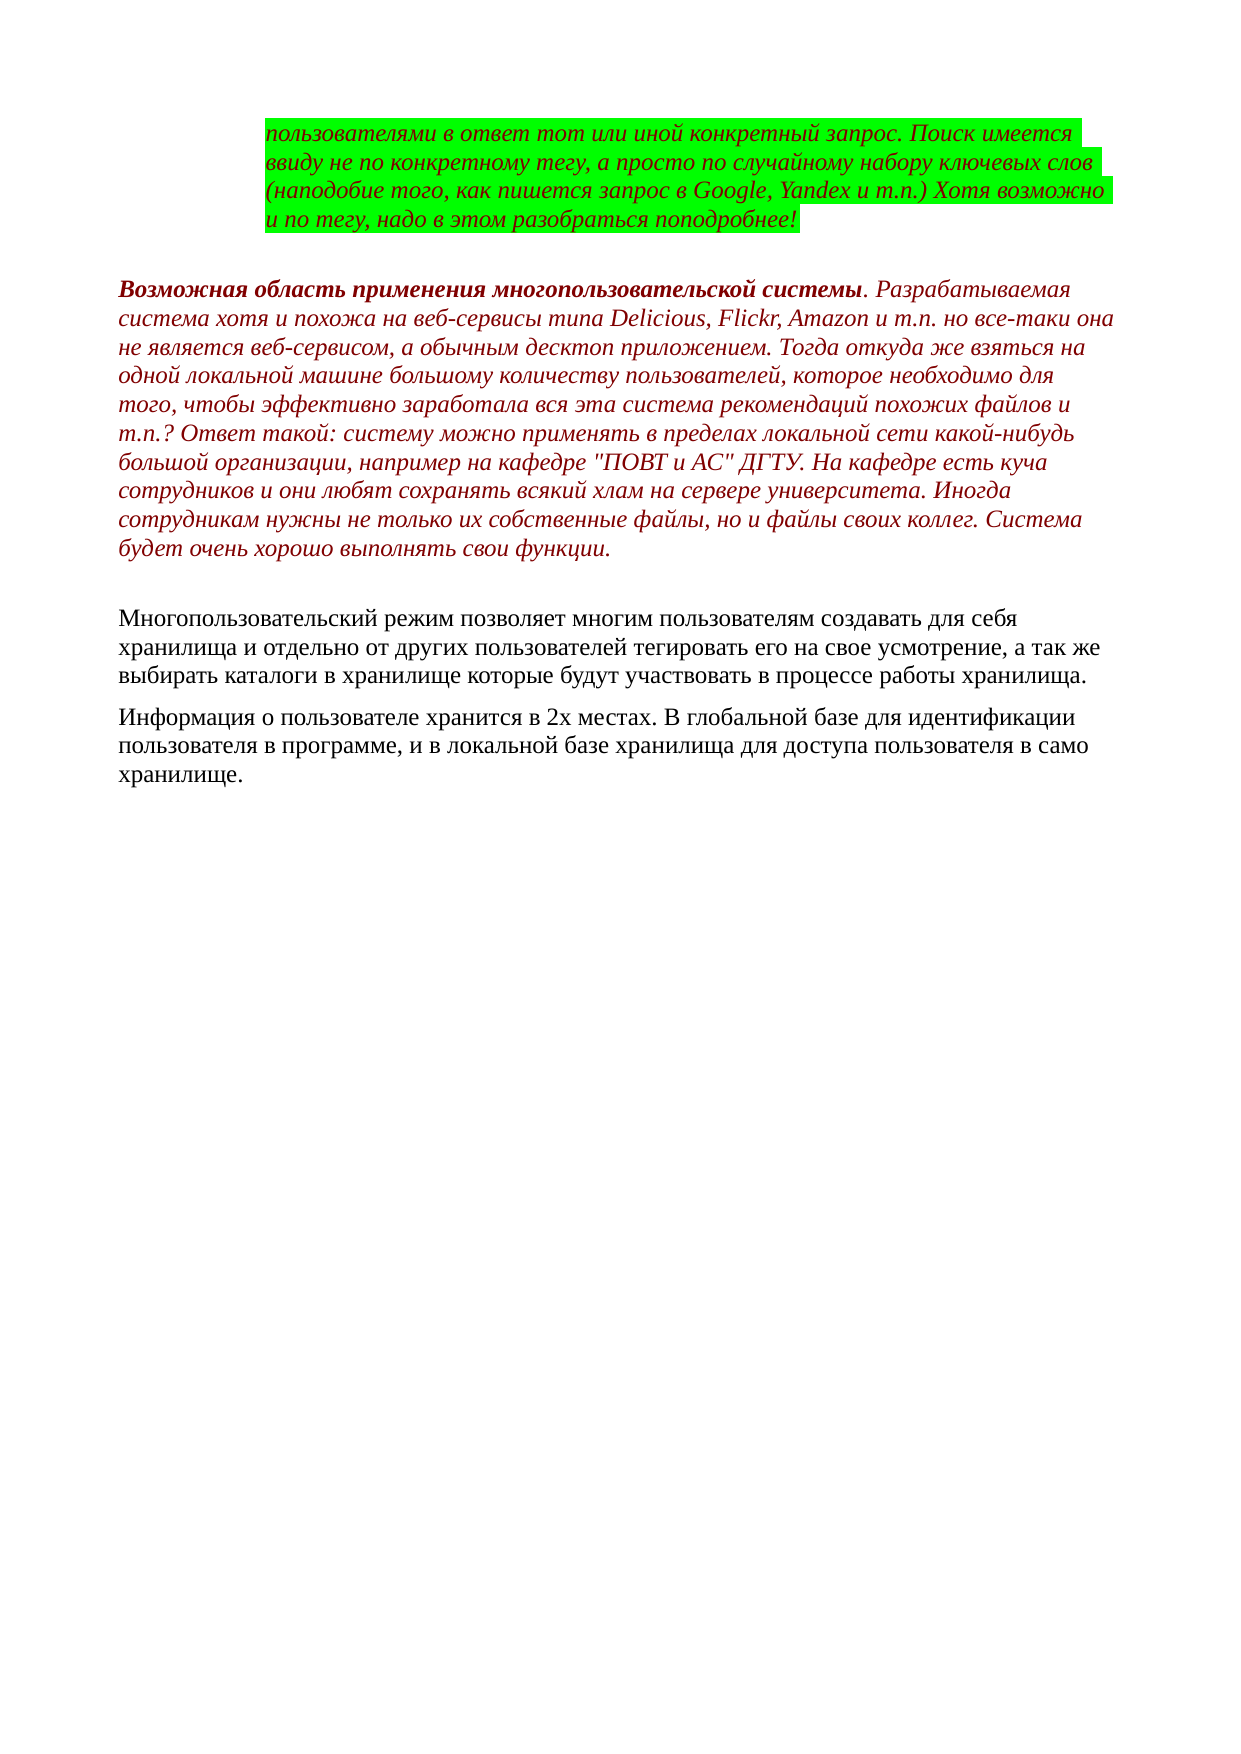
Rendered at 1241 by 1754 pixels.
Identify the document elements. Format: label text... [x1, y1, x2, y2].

text Многопользовательский режим позволяет многим пользователям создавать для себя хранилища и отдельно от других пользователей тегировать его на свое усмотрение, а так же выбирать каталоги в хранилище которые будут участвовать в процессе работы хранилища. [118, 603, 1122, 689]
text Информация о пользователе хранится в 2х местах. В глобальной базе для идентификации пользователя в программе, и в локальной базе хранилища для доступа пользователя в само хранилище. [118, 702, 1122, 788]
text Возможная область применения многопользовательской системы. Разрабатываемая система хотя и похожа на веб-сервисы типа Delicious, Flickr, Amazon и т.п. но все-таки она не является веб-сервисом, а обычным десктоп приложением. Тогда откуда же взяться на одной локальной машине большому количеству пользователей, которое необходимо для того, чтобы эффективно заработала вся эта система рекомендаций похожих файлов и т.п.? Ответ такой: систему можно применять в пределах локальной сети какой-нибудь большой организации, например на кафедре "ПОВТ и АС" ДГТУ. На кафедре есть куча сотрудников и они любят сохранять всякий хлам на сервере университета. Иногда сотрудникам нужны не только их собственные файлы, но и файлы своих коллег. Система будет очень хорошо выполнять свои функции. [118, 274, 1122, 562]
list пользователями в ответ тот или иной конкретный запрос. Поиск имеется ввиду не по конкретному тегу, а просто по случайному набору ключевых слов (наподобие того, как пишется запрос в Google, Yandex и т.п.) Хотя возможно и по тегу, надо в этом разобраться поподробнее! [236, 118, 1122, 233]
